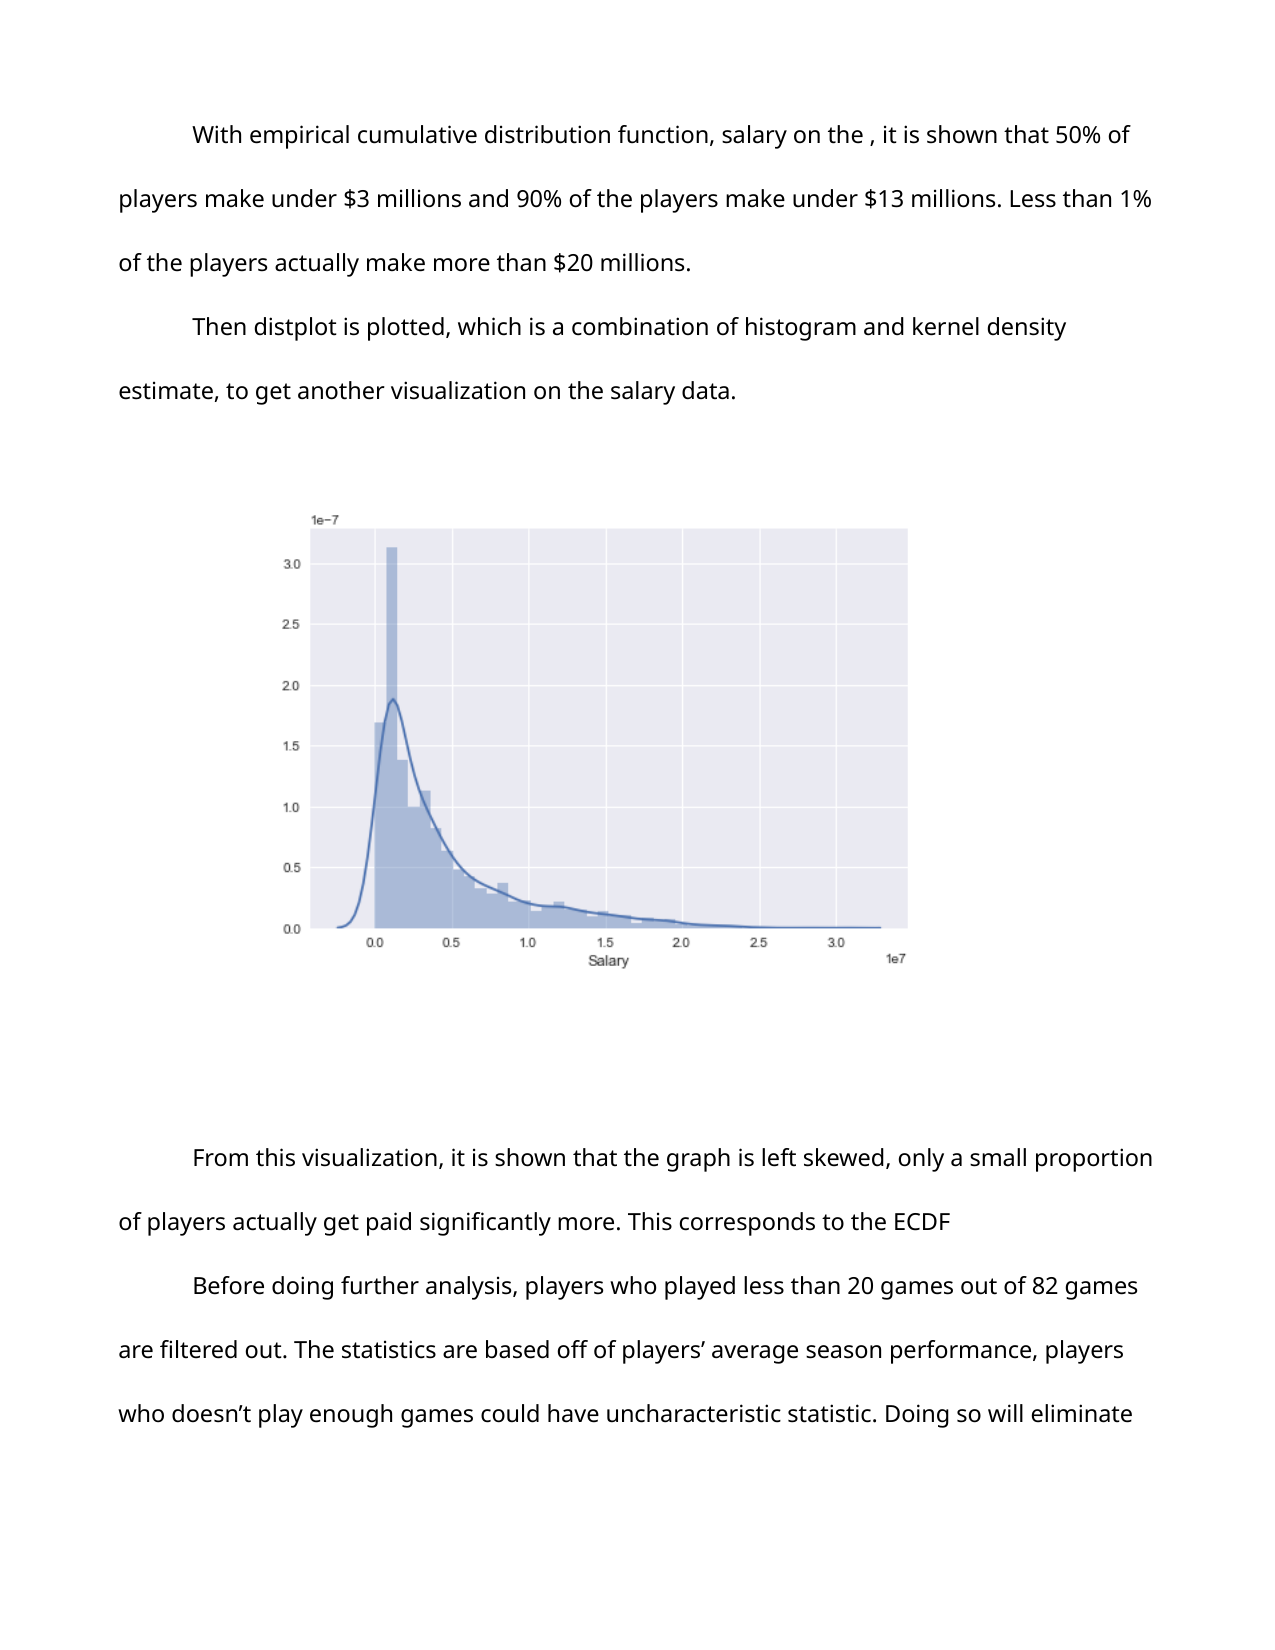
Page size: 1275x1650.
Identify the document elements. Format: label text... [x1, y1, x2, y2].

text Then distplot is plotted, which is a combination of histogram and kernel density estimate, to get another visualization on the salary data. [118, 310, 1157, 406]
text With empirical cumulative distribution function, salary on the , it is shown that 50% of players make under $3 millions and 90% of the players make under $13 millions. Less than 1% of the players actually make more than $20 millions. [118, 118, 1157, 278]
picture [273, 506, 916, 978]
text Before doing further analysis, players who played less than 20 games out of 82 games are filtered out. The statistics are based off of players’ average season performance, players who doesn’t play enough games could have uncharacteristic statistic. Doing so will eliminate [118, 1269, 1157, 1429]
text From this visualization, it is shown that the graph is left skewed, only a small proportion of players actually get paid significantly more. This corresponds to the ECDF [118, 1141, 1157, 1237]
